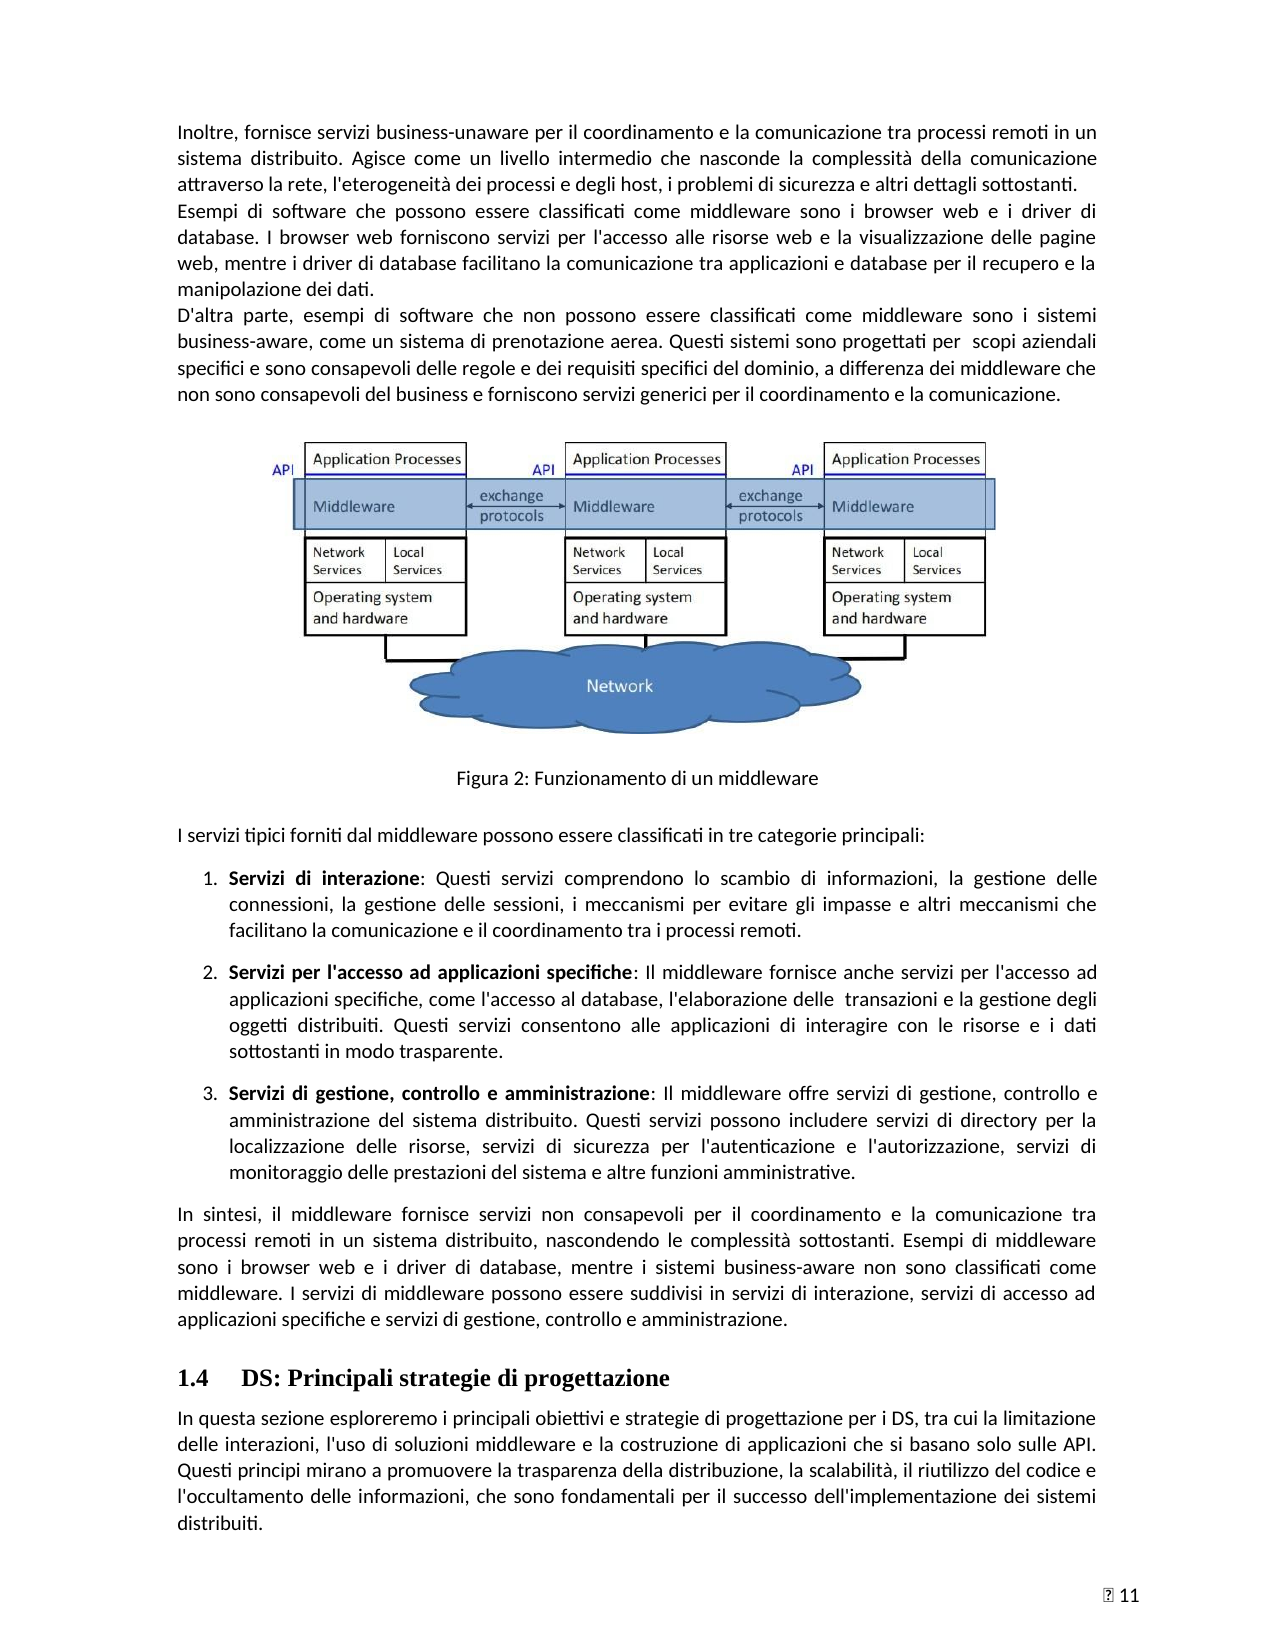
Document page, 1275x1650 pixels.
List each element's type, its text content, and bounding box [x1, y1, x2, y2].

text Inoltre, fornisce servizi business-unaware per il coordinamento e la comunicazione tra processi remoti in un sistema distribuito. Agisce come un livello intermedio che nasconde la complessità della comunicazione attraverso la rete, l'eterogeneità dei processi e degli host, i problemi di sicurezza e altri dettagli sottostanti. [177, 119, 1098, 197]
text I servizi tipici forniti dal middleware possono essere classificati in tre categorie principali: [177, 822, 1139, 847]
text In questa sezione esploreremo i principali obiettivi e strategie di progettazione per i DS, tra cui la limitazione delle interazioni, l'uso di soluzioni middleware e la costruzione di applicazioni che si basano solo sulle API. Questi principi mirano a promuovere la trasparenza della distribuzione, la scalabilità, il riutilizzo del codice e l'occultamento delle informazioni, che sono fondamentali per il successo dell'implementazione dei sistemi distribuiti. [177, 1405, 1098, 1535]
text D'altra parte, esempi di software che non possono essere classificati come middleware sono i sistemi business-aware, come un sistema di prenotazione aerea. Questi sistemi sono progettati per scopi aziendali specifici e sono consapevoli delle regole e dei requisiti specifici del dominio, a differenza dei middleware che non sono consapevoli del business e forniscono servizi generici per il coordinamento e la comunicazione. [177, 302, 1098, 406]
list Servizi di interazione: Questi servizi comprendono lo scambio di informazioni, la gestione delle connessioni, la gestione delle sessioni, i meccanismi per evitare gli impasse e altri meccanismi che facilitano la comunicazione e il coordinamento tra i processi remoti. [202, 865, 1098, 942]
text In sintesi, il middleware fornisce servizi non consapevoli per il coordinamento e la comunicazione tra processi remoti in un sistema distribuito, nascondendo le complessità sottostanti. Esempi di middleware sono i browser web e i driver di database, mentre i sistemi business-aware non sono classificati come middleware. I servizi di middleware possono essere suddivisi in servizi di interazione, servizi di accesso ad applicazioni specifiche e servizi di gestione, controllo e amministrazione. [177, 1202, 1098, 1332]
list Servizi per l'accesso ad applicazioni specifiche: Il middleware fornisce anche servizi per l'accesso ad applicazioni specifiche, come l'accesso al database, l'elaborazione delle transazioni e la gestione degli oggetti distribuiti. Questi servizi consentono alle applicazioni di interagire con le risorse e i dati sottostanti in modo trasparente. [202, 959, 1099, 1063]
subtitle DS: Principali strategie di progettazione [177, 1363, 1139, 1392]
list Servizi di gestione, controllo e amministrazione: Il middleware offre servizi di gestione, controllo e amministrazione del sistema distribuito. Questi servizi possono includere servizi di directory per la localizzazione delle risorse, servizi di sicurezza per l'autenticazione e l'autorizzazione, servizi di monitoraggio delle prestazioni del sistema e altre funzioni amministrative. [202, 1081, 1098, 1184]
picture [271, 442, 996, 734]
text Figura 2: Funzionamento di un middleware [136, 765, 1139, 790]
text Esempi di software che possono essere classificati come middleware sono i browser web e i driver di database. I browser web forniscono servizi per l'accesso alle risorse web e la visualizzazione delle pagine web, mentre i driver di database facilitano la comunicazione tra applicazioni e database per il recupero e la manipolazione dei dati. [177, 198, 1098, 302]
